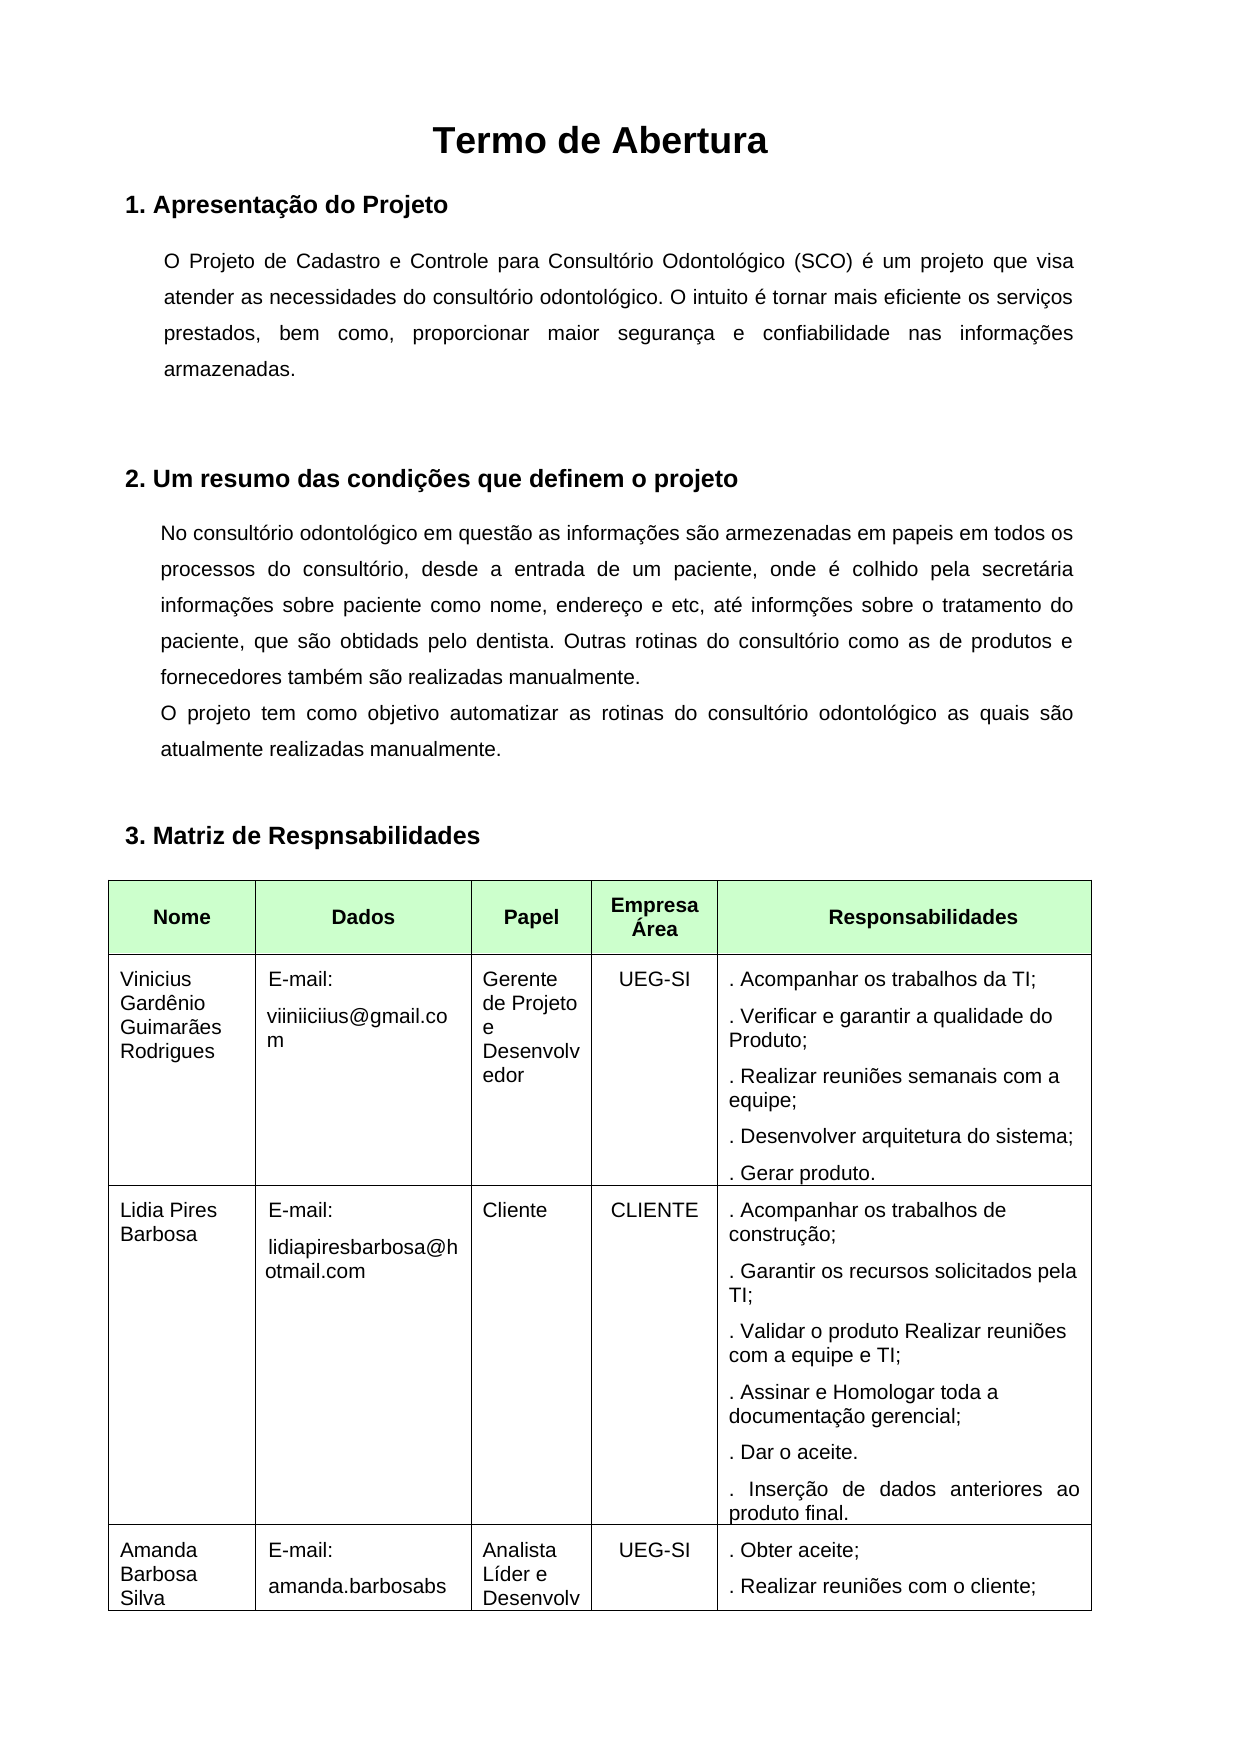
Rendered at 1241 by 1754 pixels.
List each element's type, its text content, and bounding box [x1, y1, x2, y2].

table_header Empresa Área [592, 881, 717, 953]
table_cell . Obter aceite; . Realizar reuniões com o cliente; [718, 1525, 1091, 1610]
table_header Responsabilidades [718, 881, 1091, 953]
table_cell E-mail: lidiapiresbarbosa@hotmail.com [256, 1186, 471, 1524]
table_cell E-mail: amanda.barbosabs [256, 1525, 471, 1610]
table_cell Vinicius Gardênio Guimarães Rodrigues [109, 955, 255, 1185]
table_header Dados [256, 881, 471, 953]
table_cell Lidia Pires Barbosa [109, 1186, 255, 1524]
subtitle Um resumo das condições que definem o projeto [125, 464, 1075, 492]
table_cell UEG-SI [592, 955, 717, 1185]
table_cell CLIENTE [592, 1186, 717, 1524]
text O projeto tem como objetivo automatizar as rotinas do consultório odontológico as quais são atualmente realizadas manualmente. [160, 701, 1075, 761]
table_cell Gerente de Projeto e Desenvolvedor [472, 955, 591, 1185]
table_cell Cliente [472, 1186, 591, 1524]
table_header Papel [472, 881, 591, 953]
table_cell UEG-SI [592, 1525, 717, 1610]
table_cell Analista Líder e Desenvolv [472, 1525, 591, 1610]
subtitle 3. Matriz de Respnsabilidades [125, 821, 1075, 849]
text O Projeto de Cadastro e Controle para Consultório Odontológico (SCO) é um projeto que visa atender as necessidades do consultório odontológico. O intuito é tornar mais eficiente os serviços prestados, bem como, proporcionar maior segurança e confiabilidade nas informações armazenadas. [164, 249, 1075, 381]
table_header Nome [109, 881, 255, 953]
table_cell . Acompanhar os trabalhos de construção; . Garantir os recursos solicitados pela TI; . Validar o produto Realizar reuniões com a equipe e TI; . Assinar e Homologar toda a documentação gerencial; . Dar o aceite. . Inserção de dados anteriores ao produto final. [718, 1186, 1091, 1524]
table_cell . Acompanhar os trabalhos da TI; . Verificar e garantir a qualidade do Produto; . Realizar reuniões semanais com a equipe; . Desenvolver arquitetura do sistema; . Gerar produto. [718, 955, 1091, 1185]
table_cell Amanda Barbosa Silva [109, 1525, 255, 1610]
subtitle Apresentação do Projeto [125, 190, 1075, 219]
table_cell E-mail: viiniiciius@gmail.com [256, 955, 471, 1185]
text No consultório odontológico em questão as informações são armezenadas em papeis em todos os processos do consultório, desde a entrada de um paciente, onde é colhido pela secretária informações sobre paciente como nome, endereço e etc, até informções sobre o tratamento do paciente, que são obtidads pelo dentista. Outras rotinas do consultório como as de produtos e fornecedores também são realizadas manualmente. [160, 521, 1075, 689]
title Termo de Abertura [125, 118, 1075, 161]
